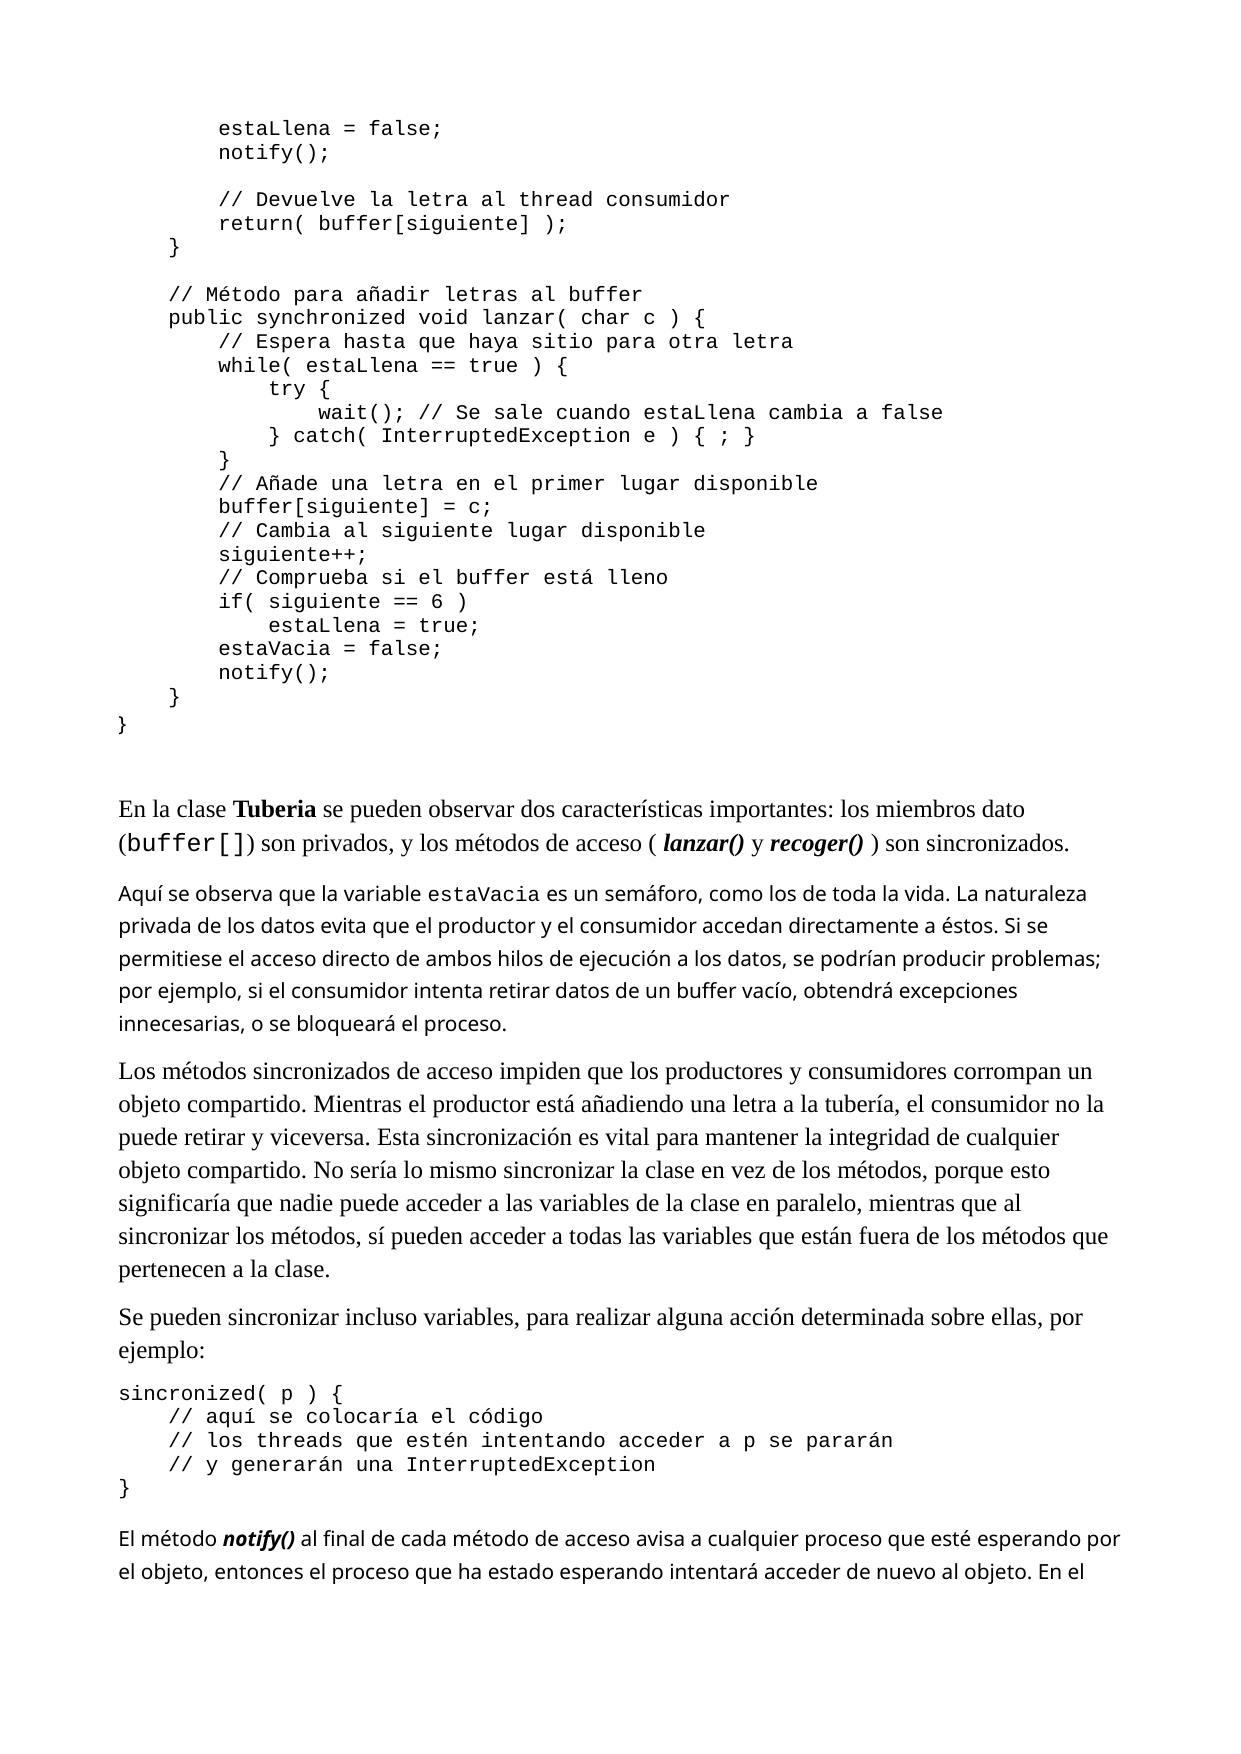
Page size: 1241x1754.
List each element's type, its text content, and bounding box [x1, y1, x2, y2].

text } [118, 686, 1122, 709]
text estaVacia = false; [118, 638, 1122, 662]
text // Cambia al siguiente lugar disponible [118, 520, 1122, 544]
text while( estaLlena == true ) { [118, 354, 1122, 378]
text estaLlena = true; [118, 615, 1122, 638]
text siguiente++; [118, 544, 1122, 567]
text // aquí se colocaría el código [118, 1406, 1122, 1430]
text // los threads que estén intentando acceder a p se pararán [118, 1430, 1122, 1454]
text estaLlena = false; [118, 118, 1122, 142]
text // Método para añadir letras al buffer [118, 284, 1122, 307]
text notify(); [118, 662, 1122, 686]
text // Añade una letra en el primer lugar disponible [118, 473, 1122, 496]
text } [118, 709, 1122, 738]
text Aquí se observa que la variable estaVacia es un semáforo, como los de toda la vida. La naturaleza privada de los datos evita que el productor y el consumidor accedan directamente a éstos. Si se permitiese el acceso directo de ambos hilos de ejecución a los datos, se podrían producir problemas; por ejemplo, si el consumidor intenta retirar datos de un buffer vacío, obtendrá excepciones innecesarias, o se bloqueará el proceso. [118, 878, 1122, 1038]
text wait(); // Se sale cuando estaLlena cambia a false [118, 402, 1122, 426]
text return( buffer[siguiente] ); [118, 213, 1122, 236]
text En la clase Tuberia se pueden observar dos características importantes: los miembros dato (buffer[]) son privados, y los métodos de acceso ( lanzar() y recoger() ) son sincronizados. [118, 794, 1122, 858]
text // Espera hasta que haya sitio para otra letra [118, 331, 1122, 354]
text // y generarán una InterruptedException [118, 1454, 1122, 1477]
text public synchronized void lanzar( char c ) { [118, 307, 1122, 331]
text } [118, 1477, 1122, 1501]
text if( siguiente == 6 ) [118, 591, 1122, 615]
text // Comprueba si el buffer está lleno [118, 567, 1122, 591]
text El método notify() al final de cada método de acceso avisa a cualquier proceso que esté esperando por el objeto, entonces el proceso que ha estado esperando intentará acceder de nuevo al objeto. En el [118, 1524, 1122, 1586]
text } [118, 449, 1122, 473]
text } [118, 236, 1122, 260]
text } catch( InterruptedException e ) { ; } [118, 426, 1122, 449]
text notify(); [118, 142, 1122, 165]
text buffer[siguiente] = c; [118, 496, 1122, 520]
text try { [118, 378, 1122, 402]
text Se pueden sincronizar incluso variables, para realizar alguna acción determinada sobre ellas, por ejemplo: [118, 1302, 1122, 1364]
text sincronized( p ) { [118, 1383, 1122, 1406]
text // Devuelve la letra al thread consumidor [118, 189, 1122, 213]
text Los métodos sincronizados de acceso impiden que los productores y consumidores corrompan un objeto compartido. Mientras el productor está añadiendo una letra a la tubería, el consumidor no la puede retirar y viceversa. Esta sincronización es vital para mantener la integridad de cualquier objeto compartido. No sería lo mismo sincronizar la clase en vez de los métodos, porque esto significaría que nadie puede acceder a las variables de la clase en paralelo, mientras que al sincronizar los métodos, sí pueden acceder a todas las variables que están fuera de los métodos que pertenecen a la clase. [118, 1056, 1122, 1283]
